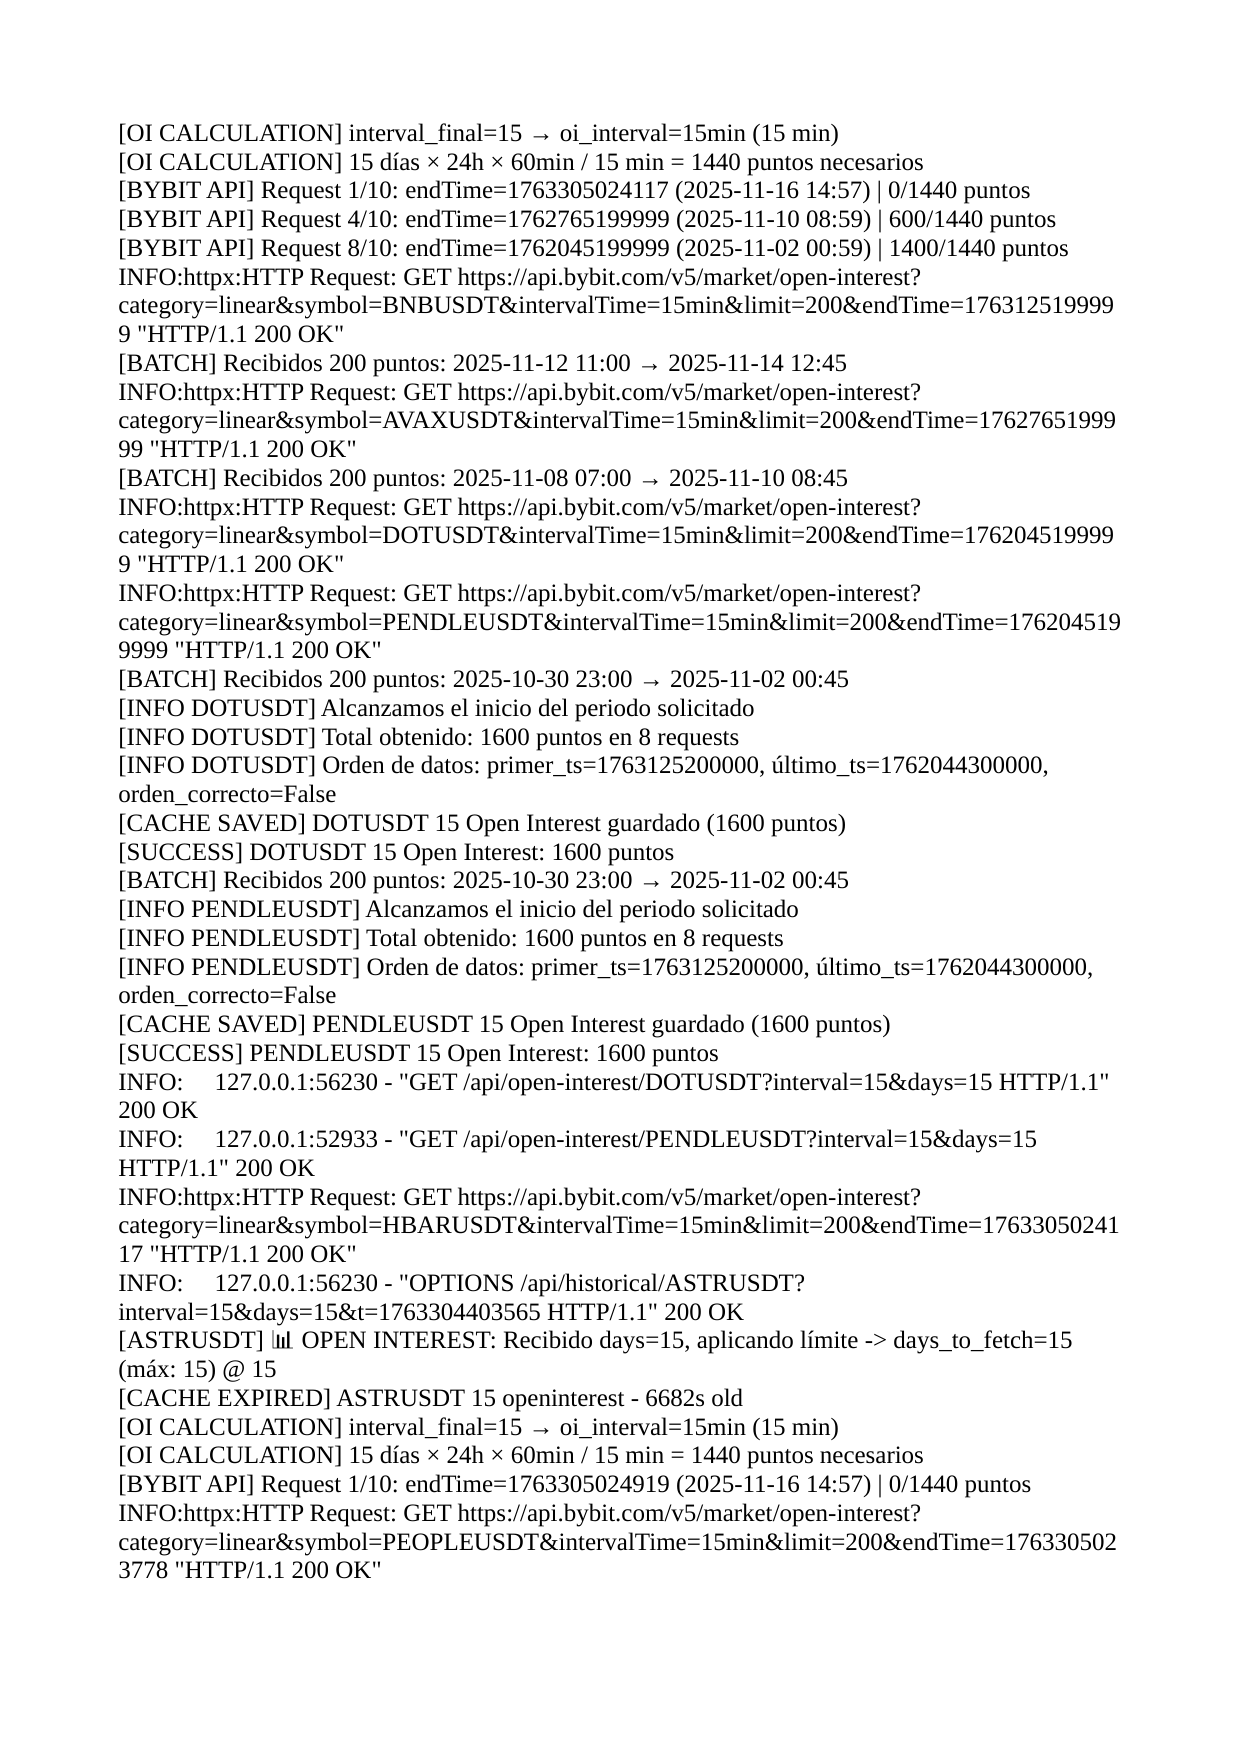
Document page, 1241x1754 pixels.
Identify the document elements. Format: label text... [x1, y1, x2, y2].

text INFO:httpx:HTTP Request: GET https://api.bybit.com/v5/market/open-interest?category=linear&symbol=DOTUSDT&intervalTime=15min&limit=200&endTime=1762045199999 "HTTP/1.1 200 OK" [118, 492, 1122, 578]
text [CACHE SAVED] DOTUSDT 15 Open Interest guardado (1600 puntos) [118, 808, 1122, 837]
text [SUCCESS] PENDLEUSDT 15 Open Interest: 1600 puntos [118, 1038, 1122, 1067]
text [BYBIT API] Request 1/10: endTime=1763305024919 (2025-11-16 14:57) | 0/1440 puntos [118, 1469, 1122, 1498]
text INFO: 127.0.0.1:52933 - "GET /api/open-interest/PENDLEUSDT?interval=15&days=15 HTTP/1.1" 200 OK [118, 1124, 1122, 1182]
text [INFO PENDLEUSDT] Alcanzamos el inicio del periodo solicitado [118, 894, 1122, 923]
text [BATCH] Recibidos 200 puntos: 2025-10-30 23:00 → 2025-11-02 00:45 [118, 664, 1122, 693]
text INFO: 127.0.0.1:56230 - "GET /api/open-interest/DOTUSDT?interval=15&days=15 HTTP/1.1" 200 OK [118, 1067, 1122, 1124]
text [BATCH] Recibidos 200 puntos: 2025-11-08 07:00 → 2025-11-10 08:45 [118, 463, 1122, 492]
text [BATCH] Recibidos 200 puntos: 2025-10-30 23:00 → 2025-11-02 00:45 [118, 866, 1122, 894]
text [BATCH] Recibidos 200 puntos: 2025-11-12 11:00 → 2025-11-14 12:45 [118, 348, 1122, 377]
text INFO:httpx:HTTP Request: GET https://api.bybit.com/v5/market/open-interest?category=linear&symbol=BNBUSDT&intervalTime=15min&limit=200&endTime=1763125199999 "HTTP/1.1 200 OK" [118, 262, 1122, 348]
text [OI CALCULATION] interval_final=15 → oi_interval=15min (15 min) [118, 1412, 1122, 1441]
text INFO: 127.0.0.1:56230 - "OPTIONS /api/historical/ASTRUSDT?interval=15&days=15&t=1763304403565 HTTP/1.1" 200 OK [118, 1268, 1122, 1326]
text [INFO DOTUSDT] Total obtenido: 1600 puntos en 8 requests [118, 722, 1122, 751]
text [ASTRUSDT] 📊 OPEN INTEREST: Recibido days=15, aplicando límite -> days_to_fetch=15 (máx: 15) @ 15 [118, 1326, 1122, 1383]
text INFO:httpx:HTTP Request: GET https://api.bybit.com/v5/market/open-interest?category=linear&symbol=PEOPLEUSDT&intervalTime=15min&limit=200&endTime=1763305023778 "HTTP/1.1 200 OK" [118, 1498, 1122, 1584]
text [OI CALCULATION] interval_final=15 → oi_interval=15min (15 min) [118, 118, 1122, 147]
text [INFO DOTUSDT] Orden de datos: primer_ts=1763125200000, último_ts=1762044300000, orden_correcto=False [118, 751, 1122, 808]
text [INFO PENDLEUSDT] Total obtenido: 1600 puntos en 8 requests [118, 923, 1122, 952]
text INFO:httpx:HTTP Request: GET https://api.bybit.com/v5/market/open-interest?category=linear&symbol=PENDLEUSDT&intervalTime=15min&limit=200&endTime=1762045199999 "HTTP/1.1 200 OK" [118, 578, 1122, 664]
text [BYBIT API] Request 4/10: endTime=1762765199999 (2025-11-10 08:59) | 600/1440 puntos [118, 204, 1122, 233]
text [OI CALCULATION] 15 días × 24h × 60min / 15 min = 1440 puntos necesarios [118, 1441, 1122, 1469]
text [CACHE EXPIRED] ASTRUSDT 15 openinterest - 6682s old [118, 1383, 1122, 1412]
text [CACHE SAVED] PENDLEUSDT 15 Open Interest guardado (1600 puntos) [118, 1009, 1122, 1038]
text INFO:httpx:HTTP Request: GET https://api.bybit.com/v5/market/open-interest?category=linear&symbol=AVAXUSDT&intervalTime=15min&limit=200&endTime=1762765199999 "HTTP/1.1 200 OK" [118, 377, 1122, 463]
text [INFO DOTUSDT] Alcanzamos el inicio del periodo solicitado [118, 693, 1122, 722]
text [BYBIT API] Request 1/10: endTime=1763305024117 (2025-11-16 14:57) | 0/1440 puntos [118, 176, 1122, 204]
text [INFO PENDLEUSDT] Orden de datos: primer_ts=1763125200000, último_ts=1762044300000, orden_correcto=False [118, 952, 1122, 1009]
text INFO:httpx:HTTP Request: GET https://api.bybit.com/v5/market/open-interest?category=linear&symbol=HBARUSDT&intervalTime=15min&limit=200&endTime=1763305024117 "HTTP/1.1 200 OK" [118, 1182, 1122, 1268]
text [BYBIT API] Request 8/10: endTime=1762045199999 (2025-11-02 00:59) | 1400/1440 puntos [118, 233, 1122, 262]
text [OI CALCULATION] 15 días × 24h × 60min / 15 min = 1440 puntos necesarios [118, 147, 1122, 176]
text [SUCCESS] DOTUSDT 15 Open Interest: 1600 puntos [118, 837, 1122, 866]
